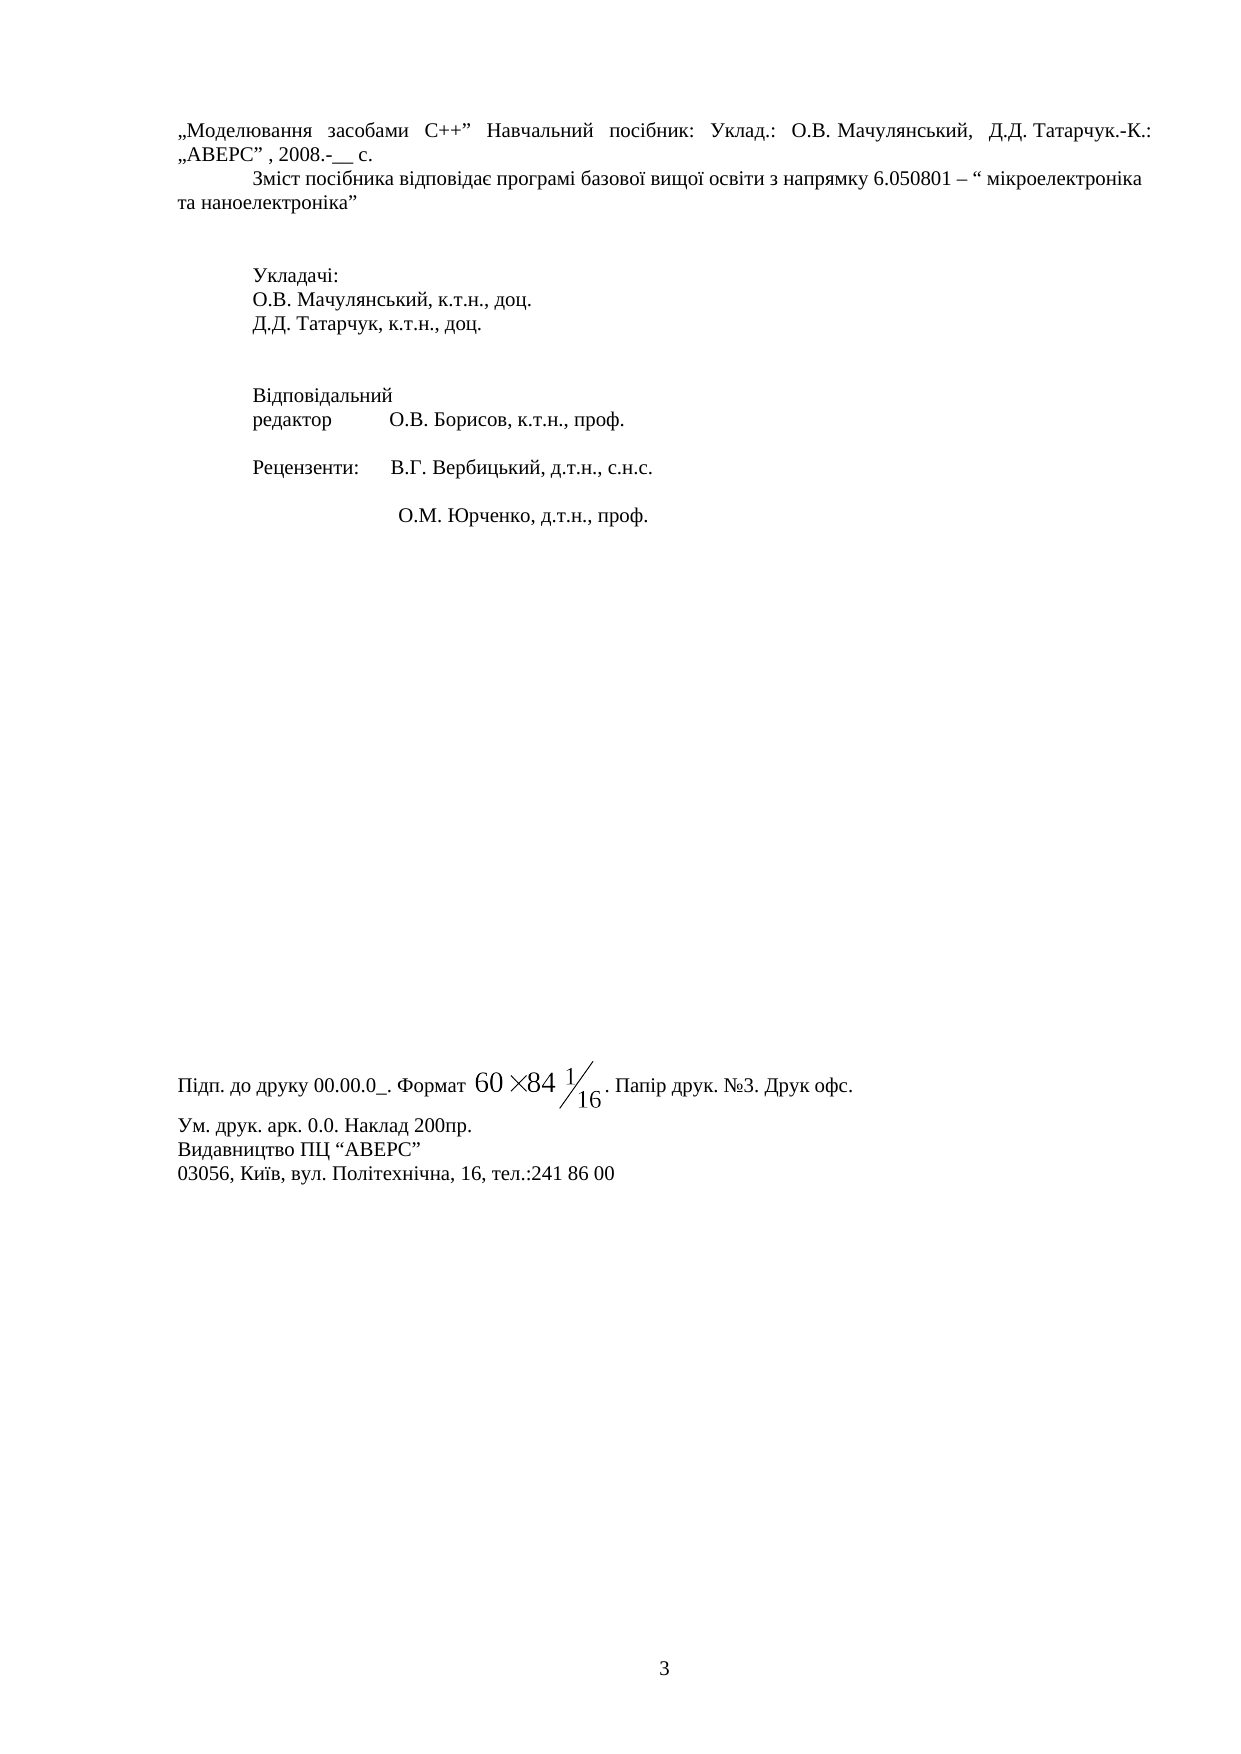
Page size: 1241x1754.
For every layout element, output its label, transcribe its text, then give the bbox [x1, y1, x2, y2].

text Ум. друк. арк. 0.0. Наклад 200пр. [177, 1113, 1152, 1137]
text Зміст посібника відповідає програмі базової вищої освіти з напрямку 6.050801 – “ мікроелектроніка та наноелектроніка” [177, 166, 1152, 214]
text Підп. до друку 00.00.0_. Формат . Папір друк. №3. Друк офс. [177, 1057, 1152, 1113]
text Укладачі: [252, 262, 1152, 287]
text Відповідальний [252, 383, 1152, 407]
text Видавництво ПЦ “АВЕРС” [177, 1137, 1152, 1161]
text Д.Д. Татарчук, к.т.н., доц. [252, 311, 1152, 335]
text Рецензенти: В.Г. Вербицький, д.т.н., с.н.с. [252, 455, 1152, 479]
text 03056, Київ, вул. Політехнічна, 16, тел.:241 86 00 [177, 1161, 1152, 1185]
text редактор О.В. Борисов, к.т.н., проф. [252, 407, 1152, 431]
text О.М. Юрченко, д.т.н., проф. [252, 503, 1152, 527]
text О.В. Мачулянський, к.т.н., доц. [252, 287, 1152, 311]
text „Моделювання засобами С++” Навчальний посібник: Уклад.: О.В. Мачулянський, Д.Д. Татарчук.-К.: „АВЕРС” , 2008.-__ с. [177, 118, 1152, 166]
